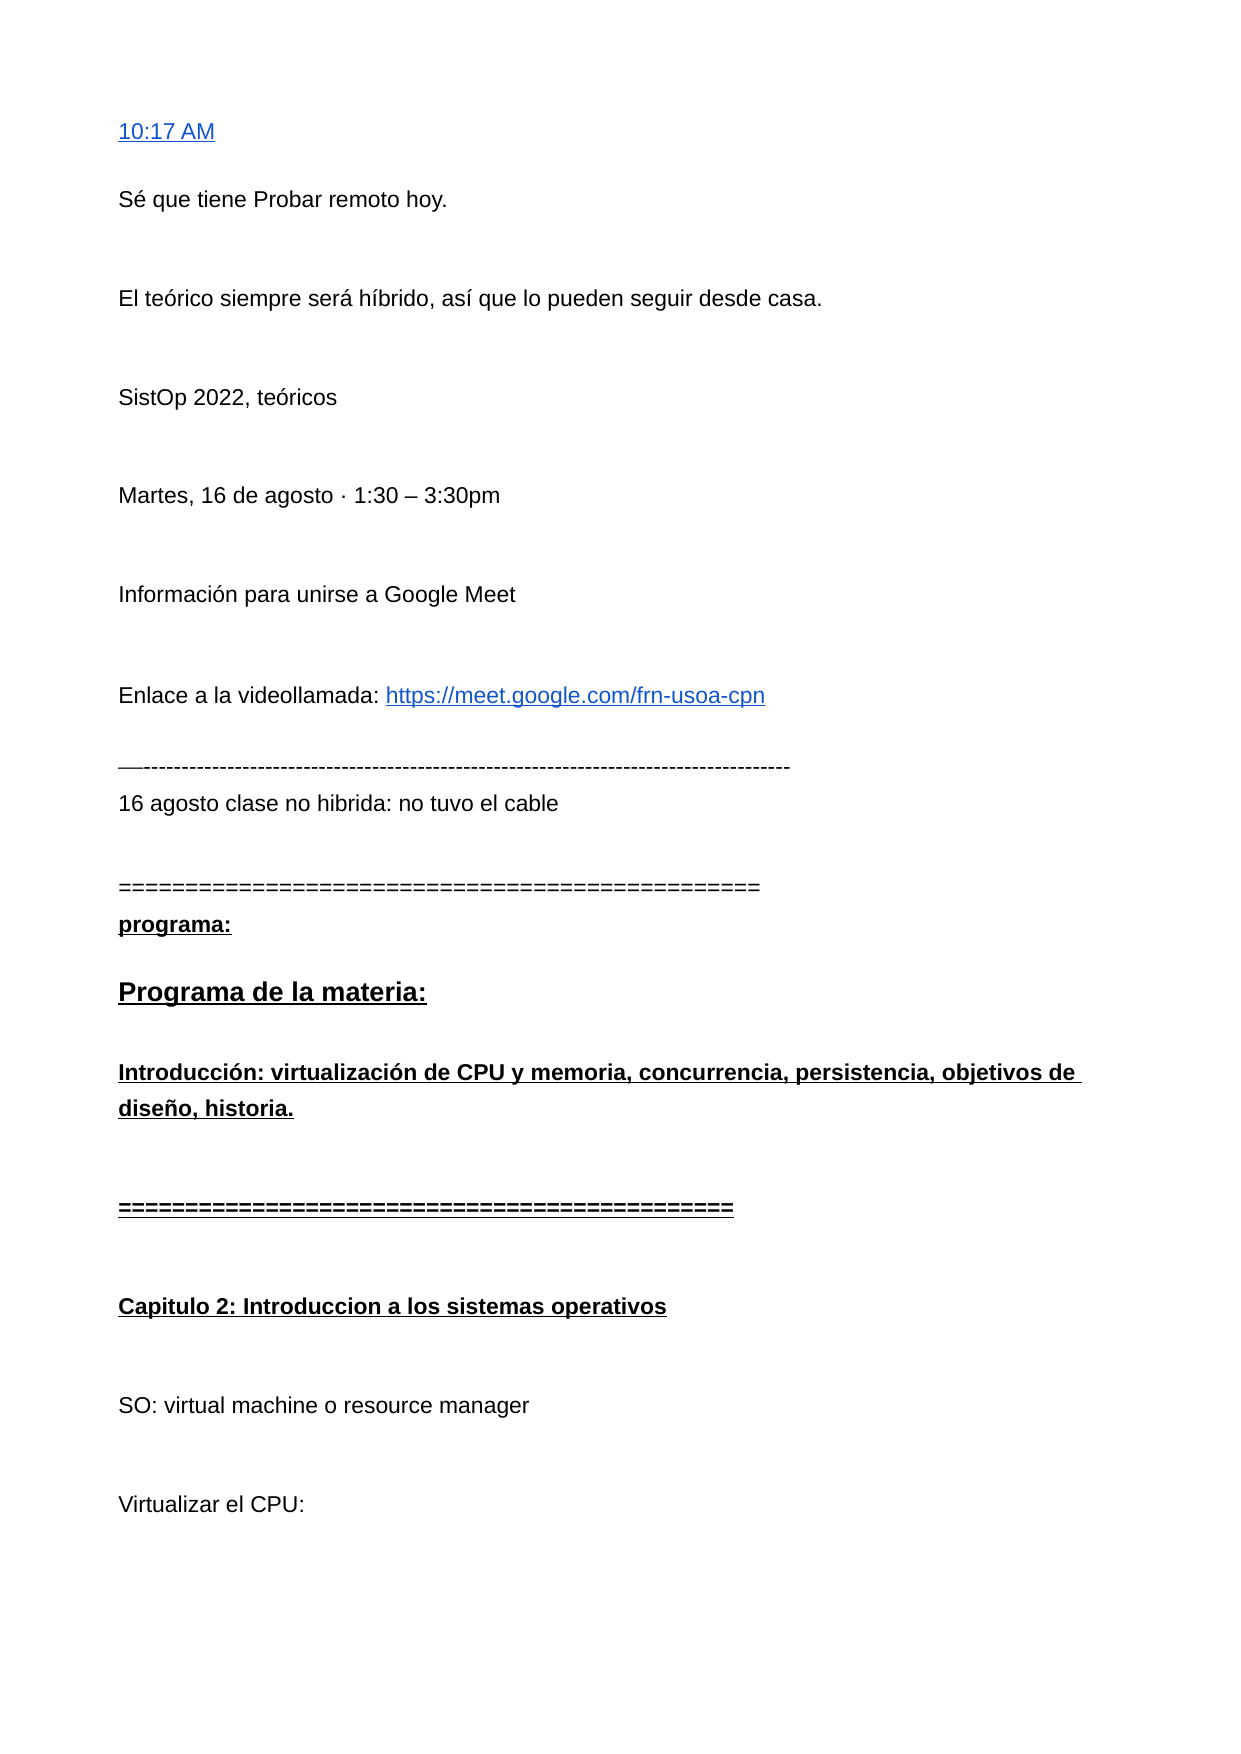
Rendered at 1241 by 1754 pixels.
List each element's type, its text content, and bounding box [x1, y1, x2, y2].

text SistOp 2022, teóricos [118, 383, 1122, 410]
text 16 agosto clase no hibrida: no tuvo el cable [118, 790, 1122, 817]
text Introducción: virtualización de CPU y memoria, concurrencia, persistencia, objetivos de diseño, historia. [118, 1059, 1122, 1122]
text Capitulo 2: Introduccion a los sistemas operativos [118, 1293, 1122, 1319]
text El teórico siempre será híbrido, así que lo pueden seguir desde casa. [118, 284, 1122, 311]
text —------------------------------------------------------------------------------------- [118, 751, 1122, 779]
text Martes, 16 de agosto · 1:30 – 3:30pm [118, 482, 1122, 509]
text programa: [118, 911, 1122, 937]
subtitle Programa de la materia: [118, 976, 1122, 1007]
text Virtualizar el CPU: [118, 1491, 1122, 1517]
text SO: virtual machine o resource manager [118, 1392, 1122, 1418]
text ================================================ [118, 874, 1122, 901]
text 10:17 AM [118, 118, 1122, 144]
text ============================================== [118, 1194, 1122, 1221]
text Sé que tiene Probar remoto hoy. [118, 186, 1122, 212]
text Información para unirse a Google Meet [118, 581, 1122, 607]
text Enlace a la videollamada: https://meet.google.com/frn-usoa-cpn [118, 680, 1122, 709]
